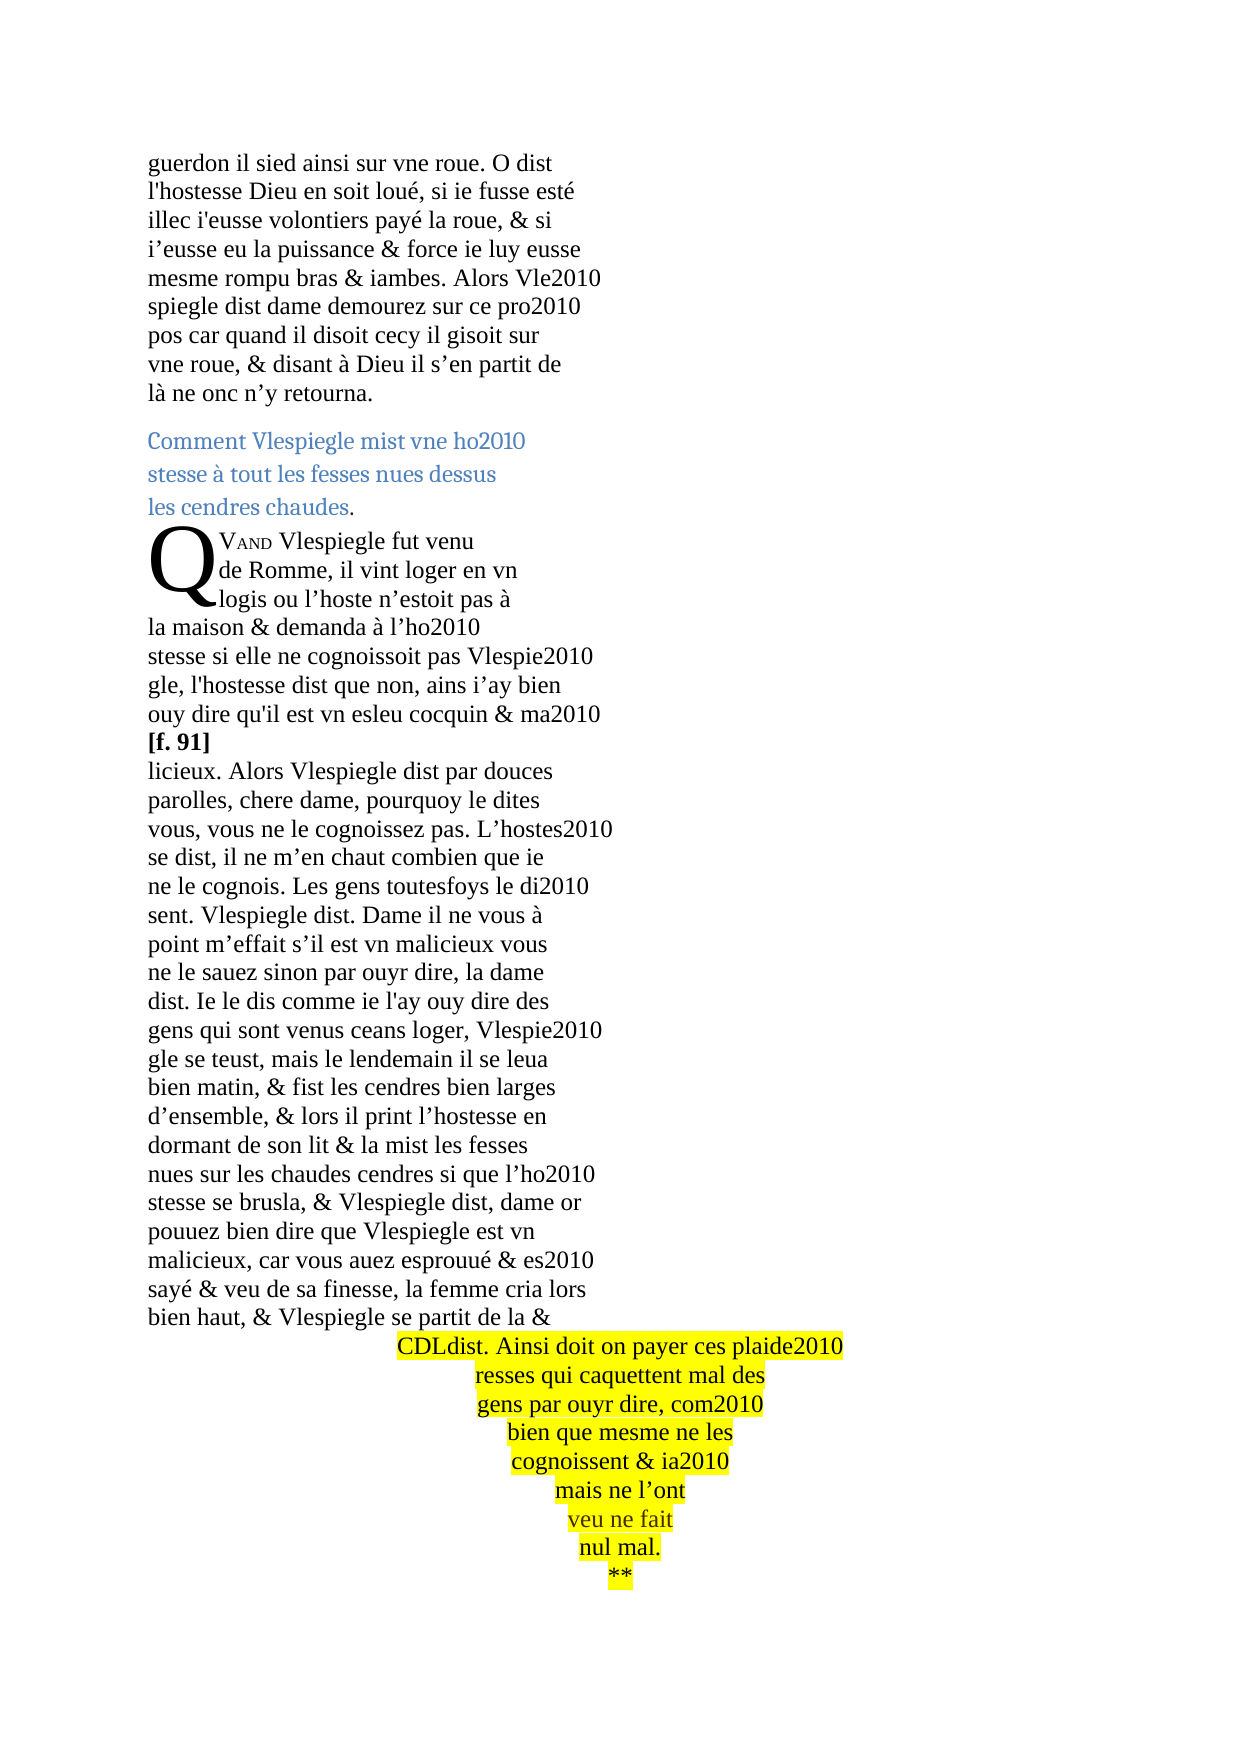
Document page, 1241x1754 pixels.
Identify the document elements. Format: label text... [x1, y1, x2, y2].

subtitle Comment Vlespiegle mist vne ho2010 stesse à tout les fesses nues dessus les cendres chaudes. [148, 427, 1093, 522]
text guerdon il sied ainsi sur vne roue. O dist l'hostesse Dieu en soit loué, si ie fusse esté illec i'eusse volontiers payé la roue, & si i’eusse eu la puissance & force ie luy eusse mesme rompu bras & iambes. Alors Vle2010 spiegle dist dame demourez sur ce pro2010 pos car quand il disoit cecy il gisoit sur vne roue, & disant à Dieu il s’en partit de là ne onc n’y retourna. [148, 148, 1093, 406]
text ** [148, 1561, 1093, 1590]
text CDLdist. Ainsi doit on payer ces plaide2010 resses qui caquettent mal des gens par ouyr dire, com2010 bien que mesme ne les cognoissent & ia2010 mais ne l’ont veu ne fait nul mal. [148, 1331, 1093, 1561]
text QVand Vlespiegle fut venu de Romme, il vint loger en vn logis ou l’hoste n’estoit pas à la maison & demanda à l’ho2010 stesse si elle ne cognoissoit pas Vlespie2010 gle, l'hostesse dist que non, ains i’ay bien ouy dire qu'il est vn esleu cocquin & ma2010 [f. 91] [148, 526, 1093, 756]
text licieux. Alors Vlespiegle dist par douces parolles, chere dame, pourquoy le dites vous, vous ne le cognoissez pas. L’hostes2010 se dist, il ne m’en chaut combien que ie ne le cognois. Les gens toutesfoys le di2010 sent. Vlespiegle dist. Dame il ne vous à point m’effait s’il est vn malicieux vous ne le sauez sinon par ouyr dire, la dame dist. Ie le dis comme ie l'ay ouy dire des gens qui sont venus ceans loger, Vlespie2010 gle se teust, mais le lendemain il se leua bien matin, & fist les cendres bien larges d’ensemble, & lors il print l’hostesse en dormant de son lit & la mist les fesses nues sur les chaudes cendres si que l’ho2010 stesse se brusla, & Vlespiegle dist, dame or pouuez bien dire que Vlespiegle est vn malicieux, car vous auez esprouué & es2010 sayé & veu de sa finesse, la femme cria lors bien haut, & Vlespiegle se partit de la & [148, 756, 1093, 1331]
